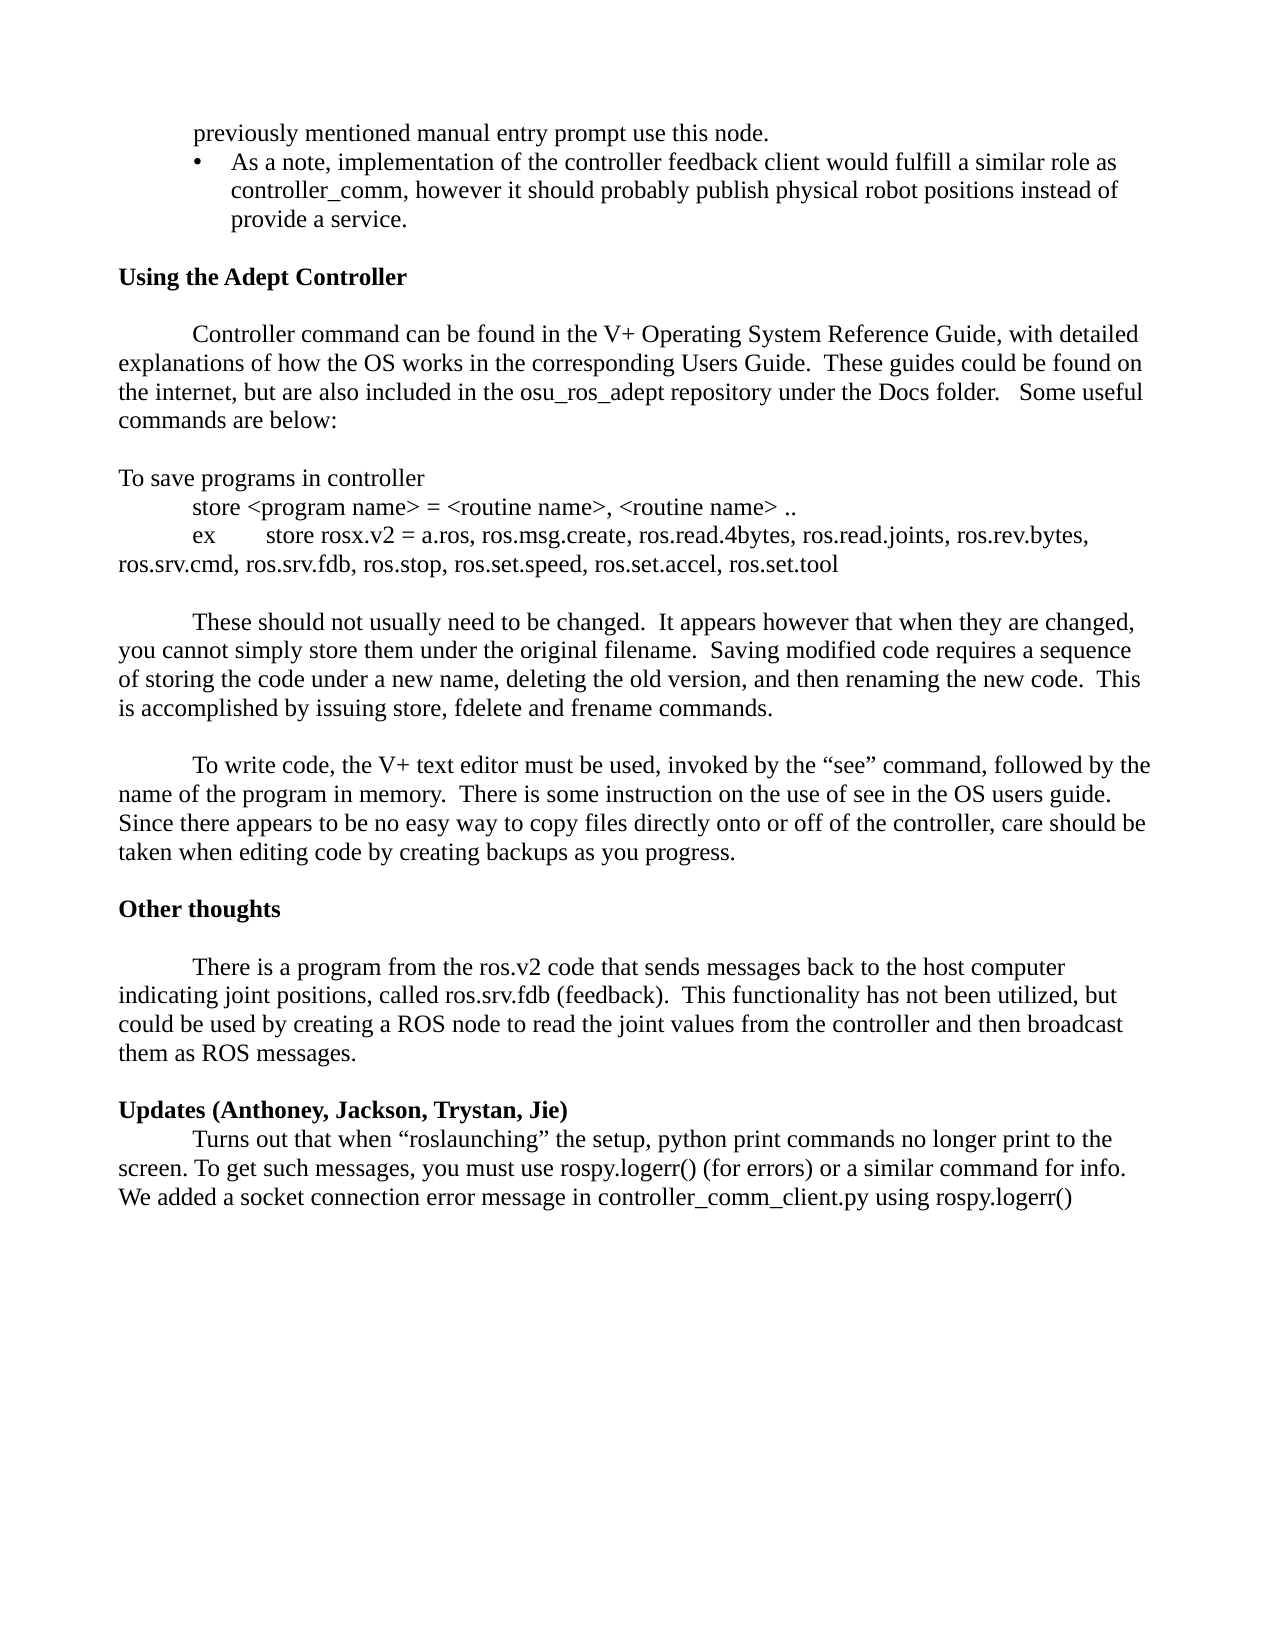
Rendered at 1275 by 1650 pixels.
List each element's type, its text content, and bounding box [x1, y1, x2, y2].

text To save programs in controller [118, 463, 1157, 492]
text Controller command can be found in the V+ Operating System Reference Guide, with detailed explanations of how the OS works in the corresponding Users Guide. These guides could be found on the internet, but are also included in the osu_ros_adept repository under the Docs folder. Some useful commands are below: [118, 319, 1157, 434]
text These should not usually need to be changed. It appears however that when they are changed, you cannot simply store them under the original filename. Saving modified code requires a sequence of storing the code under a new name, deleting the old version, and then renaming the new code. This is accomplished by issuing store, fdelete and frename commands. [118, 607, 1157, 722]
text Other thoughts [118, 894, 1157, 923]
text ex store rosx.v2 = a.ros, ros.msg.create, ros.read.4bytes, ros.read.joints, ros.rev.bytes, ros.srv.cmd, ros.srv.fdb, ros.stop, ros.set.speed, ros.set.accel, ros.set.tool [118, 521, 1157, 578]
text To write code, the V+ text editor must be used, invoked by the “see” command, followed by the name of the program in memory. There is some instruction on the use of see in the OS users guide. Since there appears to be no easy way to copy files directly onto or off of the controller, care should be taken when editing code by creating backups as you progress. [118, 751, 1157, 866]
text Using the Adept Controller [118, 262, 1157, 291]
text Turns out that when “roslaunching” the setup, python print commands no longer print to the screen. To get such messages, you must use rospy.logerr() (for errors) or a similar command for info. We added a socket connection error message in controller_comm_client.py using rospy.logerr() [118, 1124, 1157, 1211]
text There is a program from the ros.v2 code that sends messages back to the host computer indicating joint positions, called ros.srv.fdb (feedback). This functionality has not been utilized, but could be used by creating a ROS node to read the joint values from the controller and then broadcast them as ROS messages. [118, 952, 1157, 1067]
list previously mentioned manual entry prompt use this node. [156, 118, 1157, 147]
text Updates (Anthoney, Jackson, Trystan, Jie) [118, 1096, 1157, 1124]
text store <program name> = <routine name>, <routine name> .. [118, 492, 1157, 521]
list As a note, implementation of the controller feedback client would fulfill a similar role as controller_comm, however it should probably publish physical robot positions instead of provide a service. [193, 147, 1157, 233]
